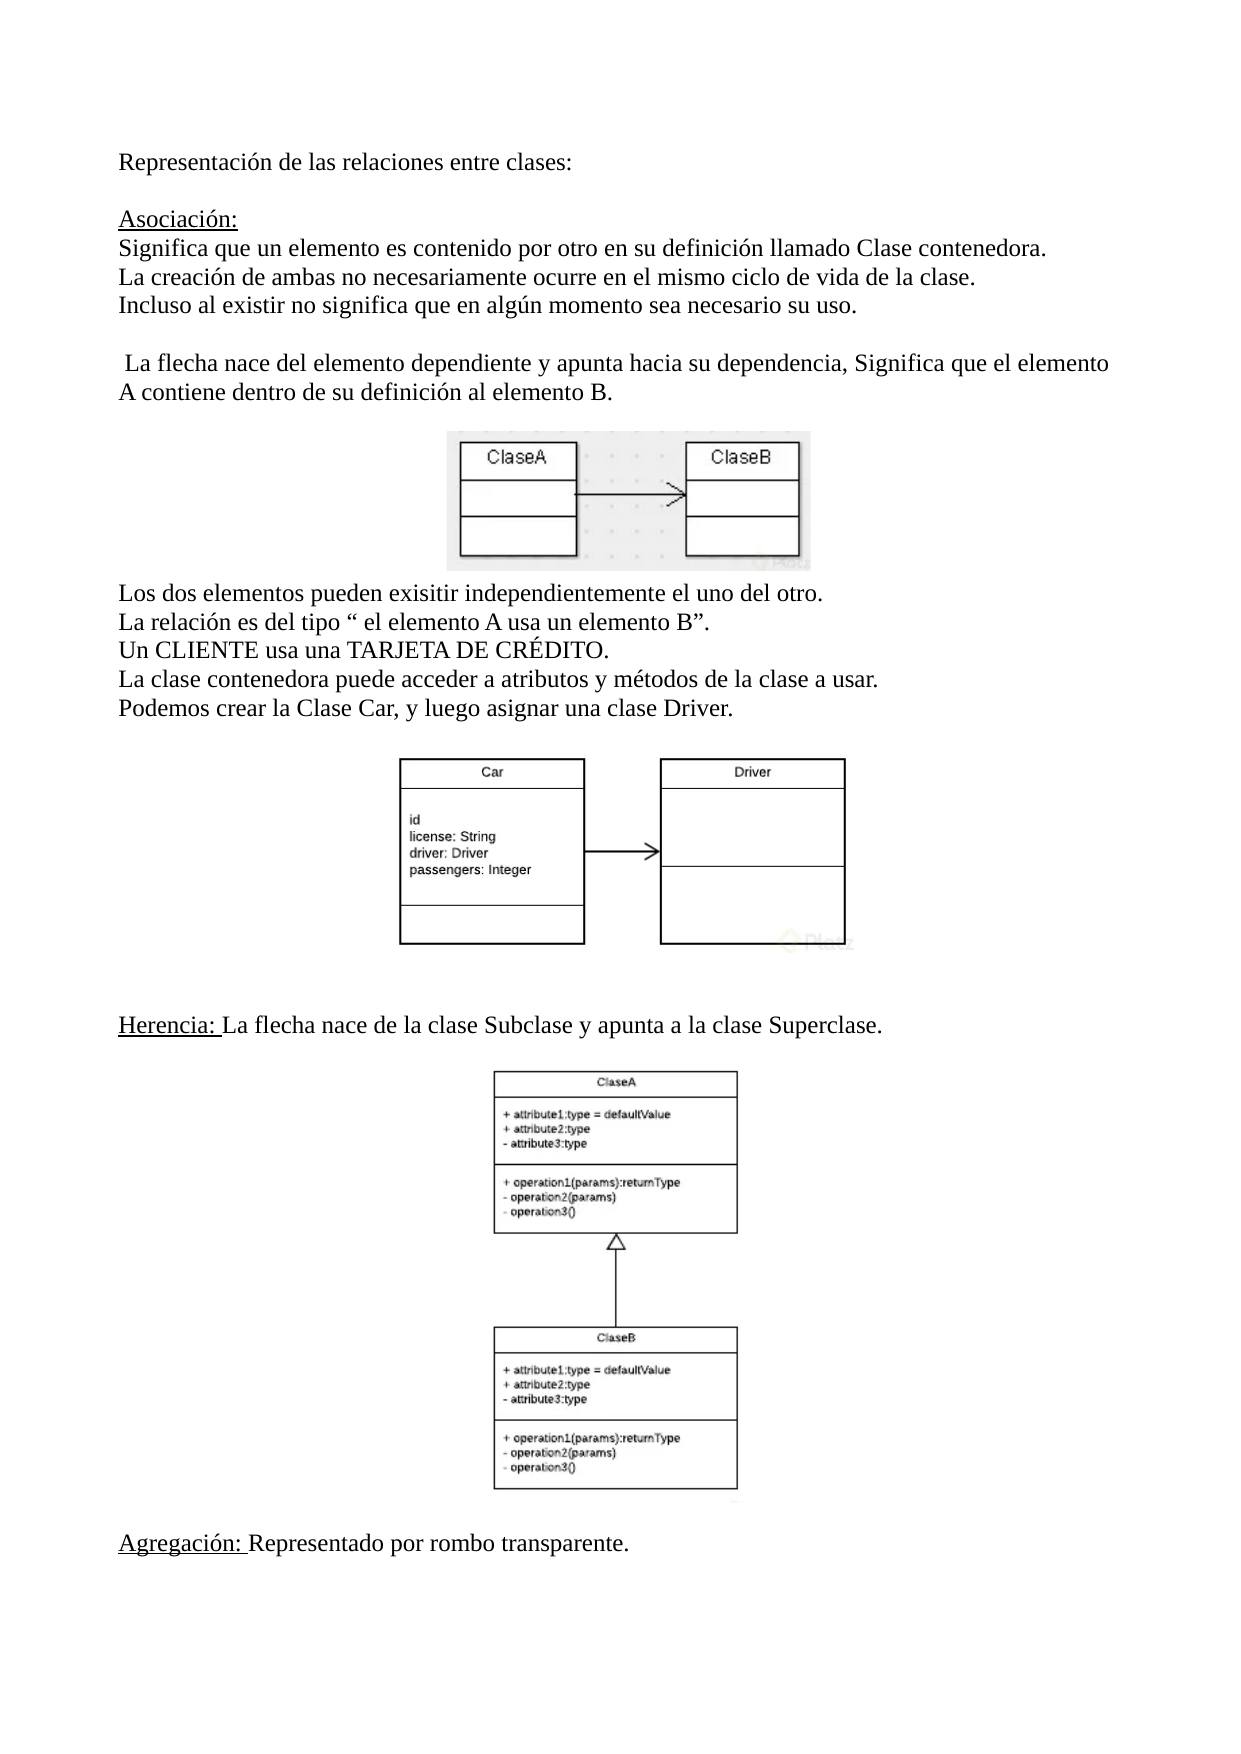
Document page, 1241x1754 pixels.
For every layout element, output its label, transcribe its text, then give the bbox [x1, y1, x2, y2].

picture [386, 750, 854, 953]
text Agregación: Representado por rombo transparente. [118, 1528, 1122, 1556]
text Incluso al existir no significa que en algún momento sea necesario su uso. [118, 291, 1122, 319]
text Un CLIENTE usa una TARJETA DE CRÉDITO. [118, 636, 1122, 664]
text La flecha nace del elemento dependiente y apunta hacia su dependencia, Significa que el elemento A contiene dentro de su definición al elemento B. [118, 348, 1122, 406]
text Podemos crear la Clase Car, y luego asignar una clase Driver. [118, 693, 1122, 722]
text Los dos elementos pueden exisitir independientemente el uno del otro. [118, 578, 1122, 607]
text Representación de las relaciones entre clases: [118, 147, 1122, 176]
picture [479, 1055, 761, 1503]
text La clase contenedora puede acceder a atributos y métodos de la clase a usar. [118, 664, 1122, 693]
text Herencia: La flecha nace de la clase Subclase y apunta a la clase Superclase. [118, 1010, 1122, 1039]
text La relación es del tipo “ el elemento A usa un elemento B”. [118, 607, 1122, 636]
picture [446, 431, 811, 571]
text Asociación: [118, 204, 1122, 233]
text Significa que un elemento es contenido por otro en su definición llamado Clase contenedora. [118, 233, 1122, 262]
text La creación de ambas no necesariamente ocurre en el mismo ciclo de vida de la clase. [118, 262, 1122, 291]
